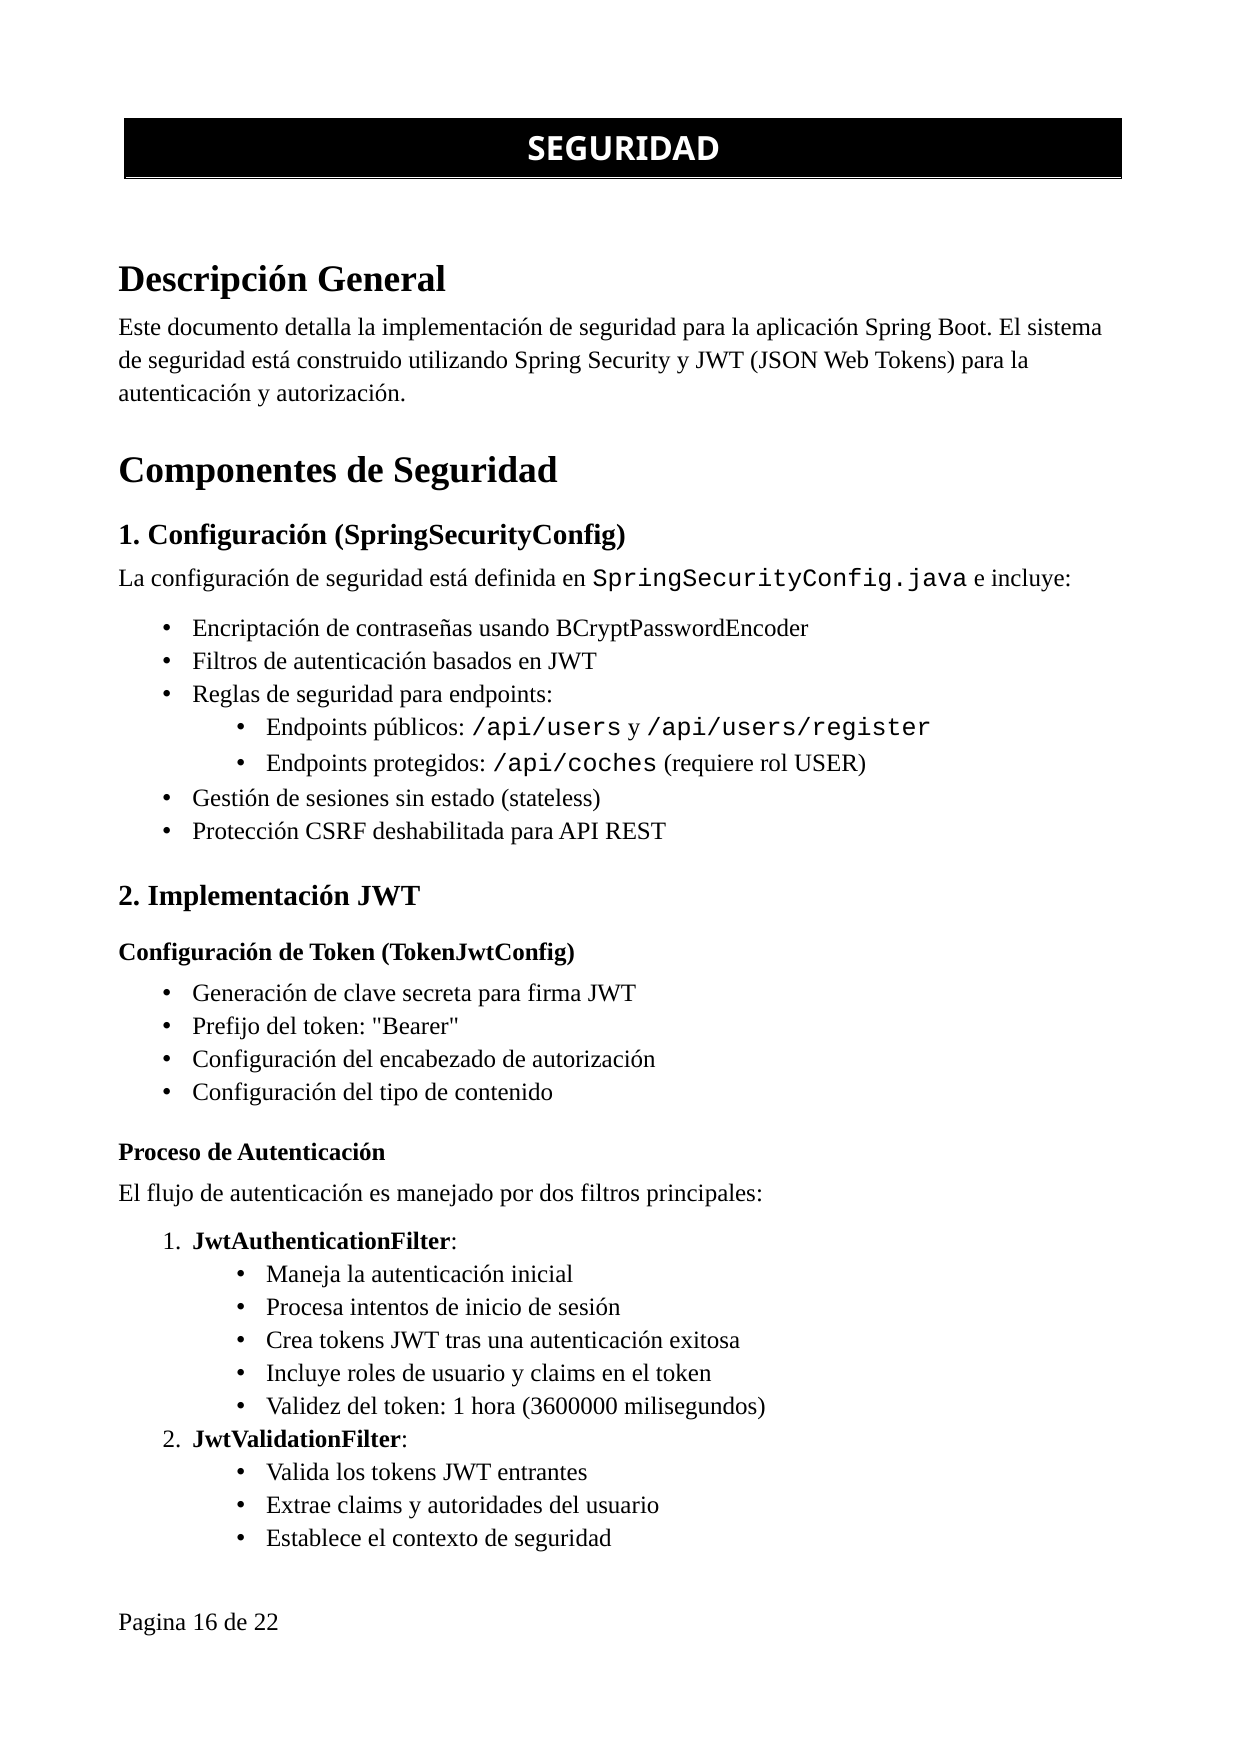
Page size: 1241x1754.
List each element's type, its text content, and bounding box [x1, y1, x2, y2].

list Filtros de autenticación basados en JWT [162, 646, 1122, 675]
list Validez del token: 1 hora (3600000 milisegundos) [236, 1391, 1122, 1420]
table_header SEGURIDAD [126, 119, 1121, 177]
list Configuración del tipo de contenido [162, 1077, 1122, 1106]
subtitle 2. Implementación JWT [118, 878, 1122, 912]
subtitle Componentes de Seguridad [118, 447, 1122, 490]
list Protección CSRF deshabilitada para API REST [162, 816, 1122, 845]
list Crea tokens JWT tras una autenticación exitosa [236, 1325, 1122, 1354]
list Establece el contexto de seguridad [236, 1523, 1122, 1552]
list Endpoints protegidos: /api/coches (requiere rol USER) [236, 748, 1122, 778]
list Incluye roles de usuario y claims en el token [236, 1358, 1122, 1387]
text El flujo de autenticación es manejado por dos filtros principales: [118, 1178, 1122, 1207]
list Prefijo del token: "Bearer" [162, 1011, 1122, 1040]
list Reglas de seguridad para endpoints: [162, 679, 1122, 708]
list Extrae claims y autoridades del usuario [236, 1490, 1122, 1519]
list Valida los tokens JWT entrantes [236, 1457, 1122, 1486]
subtitle 1. Configuración (SpringSecurityConfig) [118, 517, 1122, 551]
list Configuración del encabezado de autorización [162, 1044, 1122, 1073]
text Este documento detalla la implementación de seguridad para la aplicación Spring Boot. El sistema de seguridad está construido utilizando Spring Security y JWT (JSON Web Tokens) para la autenticación y autorización. [118, 312, 1122, 407]
list Encriptación de contraseñas usando BCryptPasswordEncoder [162, 613, 1122, 642]
list JwtValidationFilter: [162, 1424, 1122, 1453]
list Generación de clave secreta para firma JWT [162, 978, 1122, 1007]
text La configuración de seguridad está definida en SpringSecurityConfig.java e incluye: [118, 563, 1122, 594]
list Gestión de sesiones sin estado (stateless) [162, 783, 1122, 812]
subtitle Configuración de Token (TokenJwtConfig) [118, 937, 1122, 966]
subtitle Descripción General [118, 257, 1122, 300]
subtitle Proceso de Autenticación [118, 1137, 1122, 1166]
list JwtAuthenticationFilter: [162, 1226, 1122, 1255]
list Maneja la autenticación inicial [236, 1259, 1122, 1288]
list Procesa intentos de inicio de sesión [236, 1292, 1122, 1321]
list Endpoints públicos: /api/users y /api/users/register [236, 712, 1122, 743]
